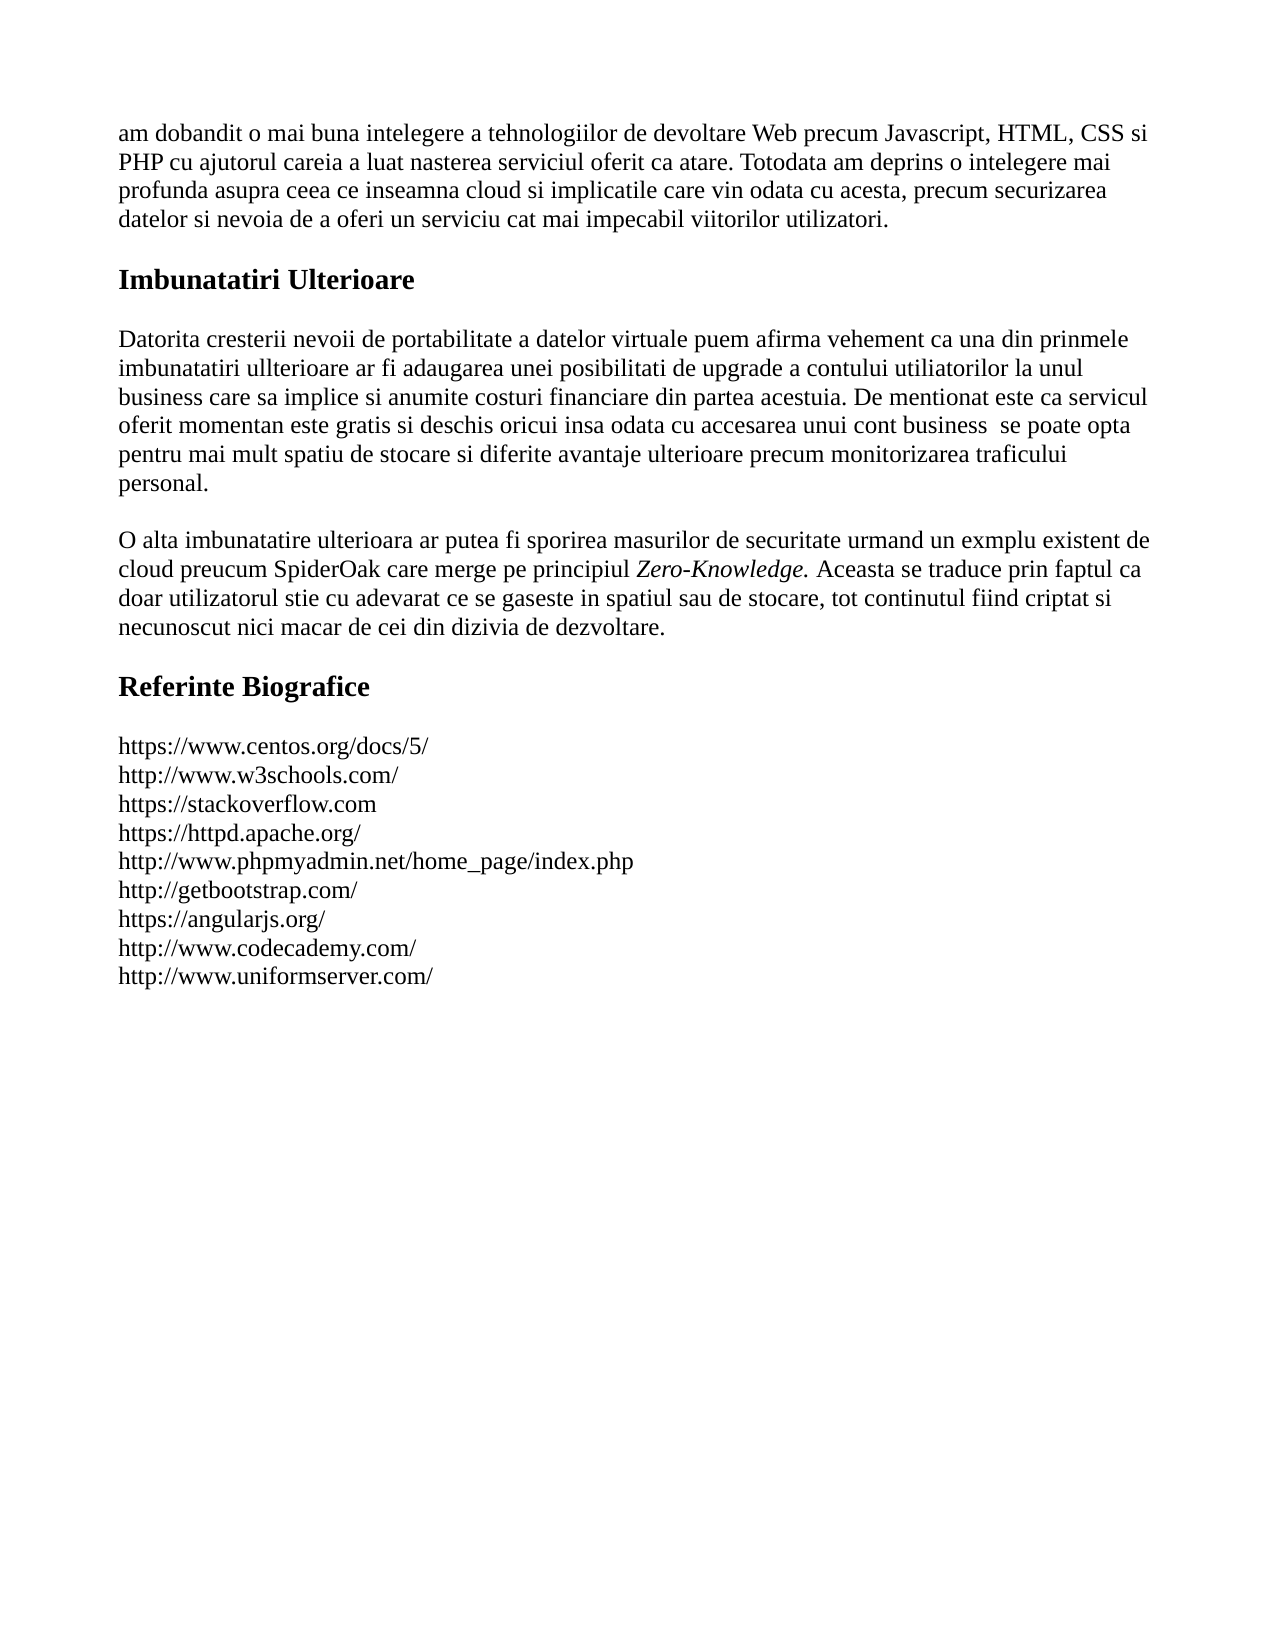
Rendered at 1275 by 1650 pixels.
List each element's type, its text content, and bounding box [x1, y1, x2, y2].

text https://www.centos.org/docs/5/ [118, 731, 1157, 760]
text am dobandit o mai buna intelegere a tehnologiilor de devoltare Web precum Javascript, HTML, CSS si PHP cu ajutorul careia a luat nasterea serviciul oferit ca atare. Totodata am deprins o intelegere mai profunda asupra ceea ce inseamna cloud si implicatile care vin odata cu acesta, precum securizarea datelor si nevoia de a oferi un serviciu cat mai impecabil viitorilor utilizatori. [118, 118, 1157, 233]
text http://getbootstrap.com/ [118, 875, 1157, 904]
text Imbunatatiri Ulterioare [118, 262, 1157, 295]
text http://www.w3schools.com/ [118, 760, 1157, 789]
text http://www.phpmyadmin.net/home_page/index.php [118, 846, 1157, 875]
text http://www.codecademy.com/ [118, 933, 1157, 961]
text O alta imbunatatire ulterioara ar putea fi sporirea masurilor de securitate urmand un exmplu existent de cloud preucum SpiderOak care merge pe principiul Zero-Knowledge. Aceasta se traduce prin faptul ca doar utilizatorul stie cu adevarat ce se gaseste in spatiul sau de stocare, tot continutul fiind criptat si necunoscut nici macar de cei din dizivia de dezvoltare. [118, 525, 1157, 640]
text Datorita cresterii nevoii de portabilitate a datelor virtuale puem afirma vehement ca una din prinmele imbunatatiri ullterioare ar fi adaugarea unei posibilitati de upgrade a contului utiliatorilor la unul business care sa implice si anumite costuri financiare din partea acestuia. De mentionat este ca servicul oferit momentan este gratis si deschis oricui insa odata cu accesarea unui cont business se poate opta pentru mai mult spatiu de stocare si diferite avantaje ulterioare precum monitorizarea traficului personal. [118, 324, 1157, 497]
text http://www.uniformserver.com/ [118, 961, 1157, 990]
text https://stackoverflow.com [118, 789, 1157, 818]
text Referinte Biografice [118, 669, 1157, 703]
text https://angularjs.org/ [118, 904, 1157, 933]
text https://httpd.apache.org/ [118, 818, 1157, 846]
